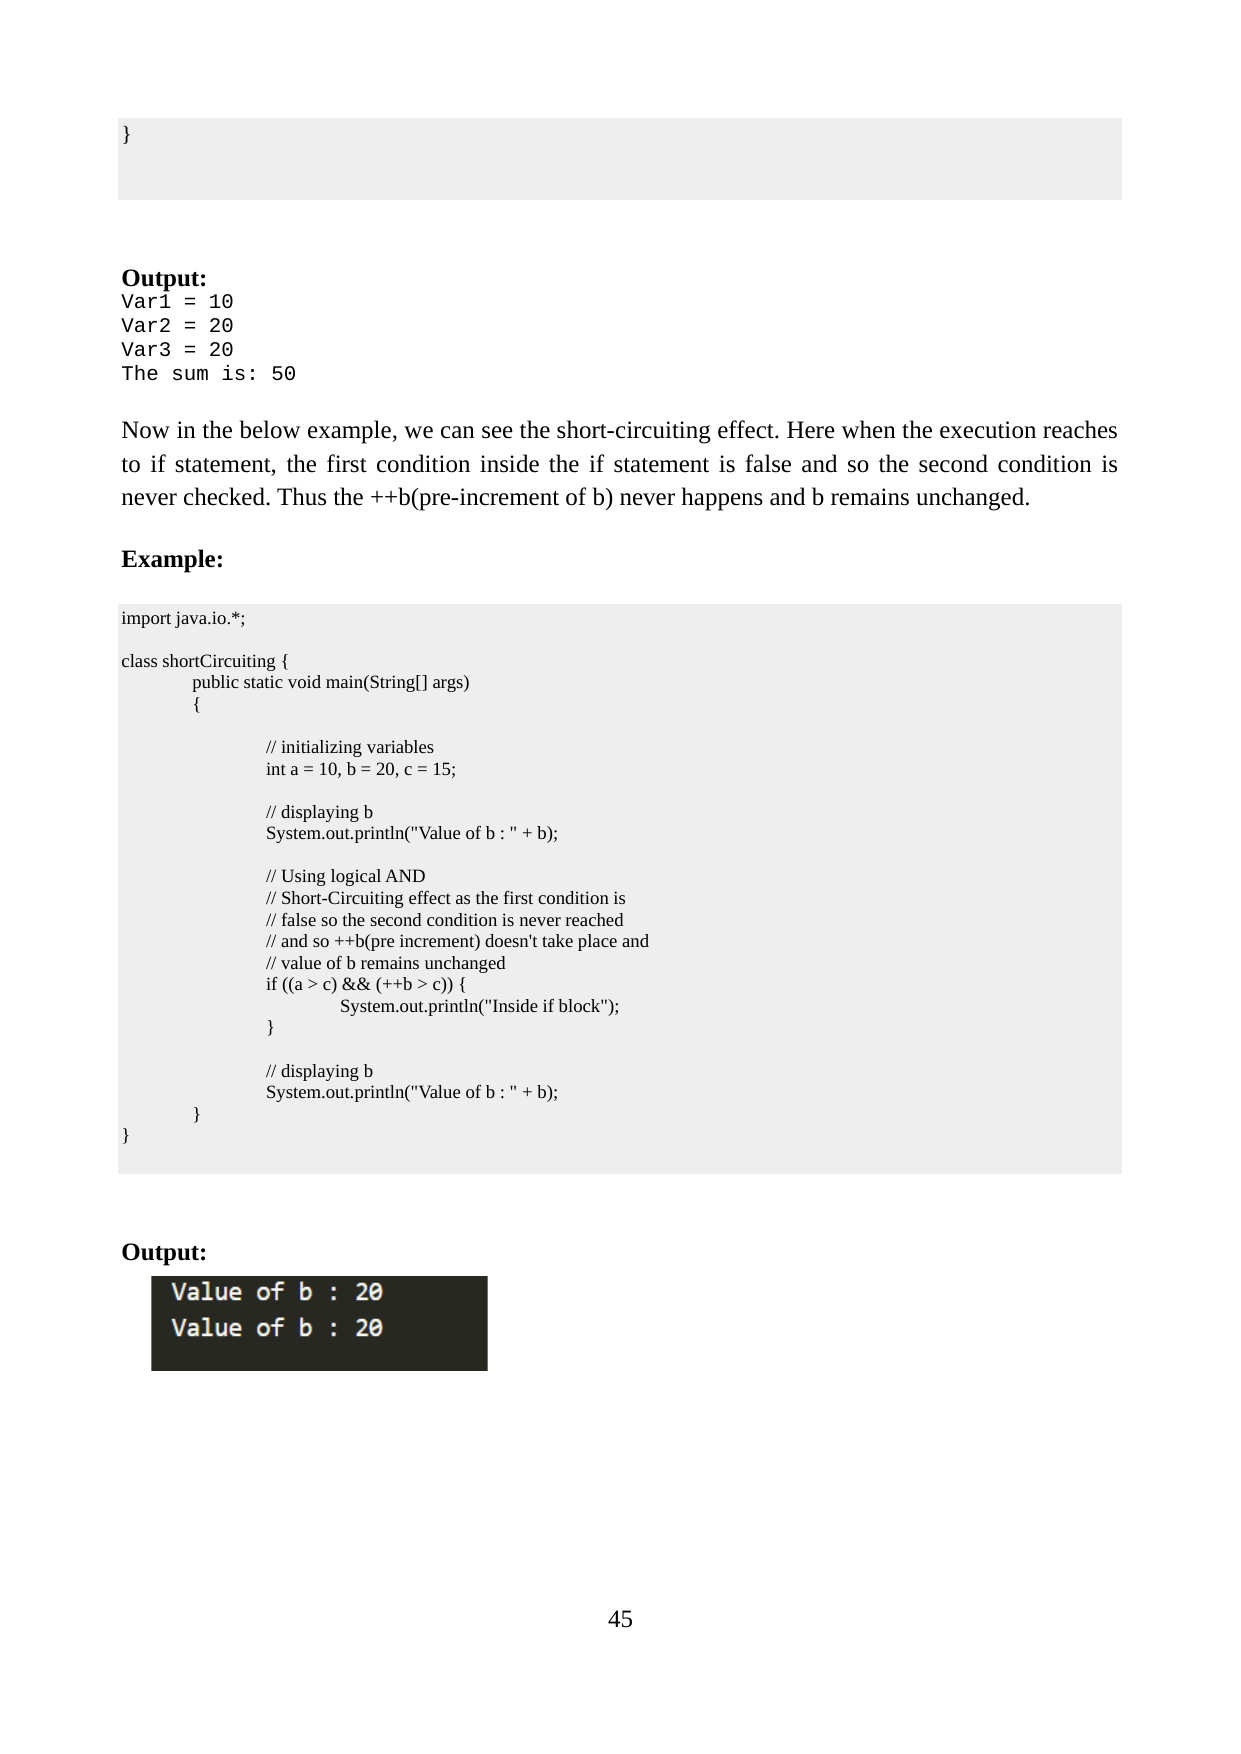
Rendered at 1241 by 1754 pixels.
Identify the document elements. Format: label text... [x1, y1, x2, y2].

text Var1 = 10 [118, 292, 1122, 315]
text } [118, 118, 1122, 146]
text // Using logical AND [118, 865, 1122, 887]
picture [151, 1276, 488, 1371]
text Now in the below example, we can see the short-circuiting effect. Here when the execution reaches to if statement, the first condition inside the if statement is false and so the second condition is never checked. Thus the ++b(pre-increment of b) never happens and b remains unchanged. [118, 413, 1122, 510]
text // value of b remains unchanged [118, 952, 1122, 973]
text System.out.println("Value of b : " + b); [118, 822, 1122, 844]
text The sum is: 50 [118, 362, 1122, 386]
text int a = 10, b = 20, c = 15; [118, 758, 1122, 779]
text { [118, 693, 1122, 714]
text System.out.println("Value of b : " + b); [118, 1081, 1122, 1103]
text if ((a > c) && (++b > c)) { [118, 973, 1122, 995]
text public static void main(String[] args) [118, 671, 1122, 693]
text Output: [118, 260, 1122, 292]
text } [118, 1124, 1122, 1146]
text // false so the second condition is never reached [118, 908, 1122, 930]
text class shortCircuiting { [118, 650, 1122, 671]
text Var3 = 20 [118, 339, 1122, 362]
text } [118, 1016, 1122, 1038]
text Example: [118, 541, 1122, 573]
text import java.io.*; [118, 604, 1122, 628]
text // initializing variables [118, 736, 1122, 758]
text } [118, 1103, 1122, 1124]
text // displaying b [118, 801, 1122, 822]
text // Short-Circuiting effect as the first condition is [118, 887, 1122, 908]
text System.out.println("Inside if block"); [118, 995, 1122, 1016]
text // and so ++b(pre increment) doesn't take place and [118, 930, 1122, 952]
text Var2 = 20 [118, 315, 1122, 339]
text // displaying b [118, 1059, 1122, 1081]
text Output: [118, 1234, 1122, 1266]
